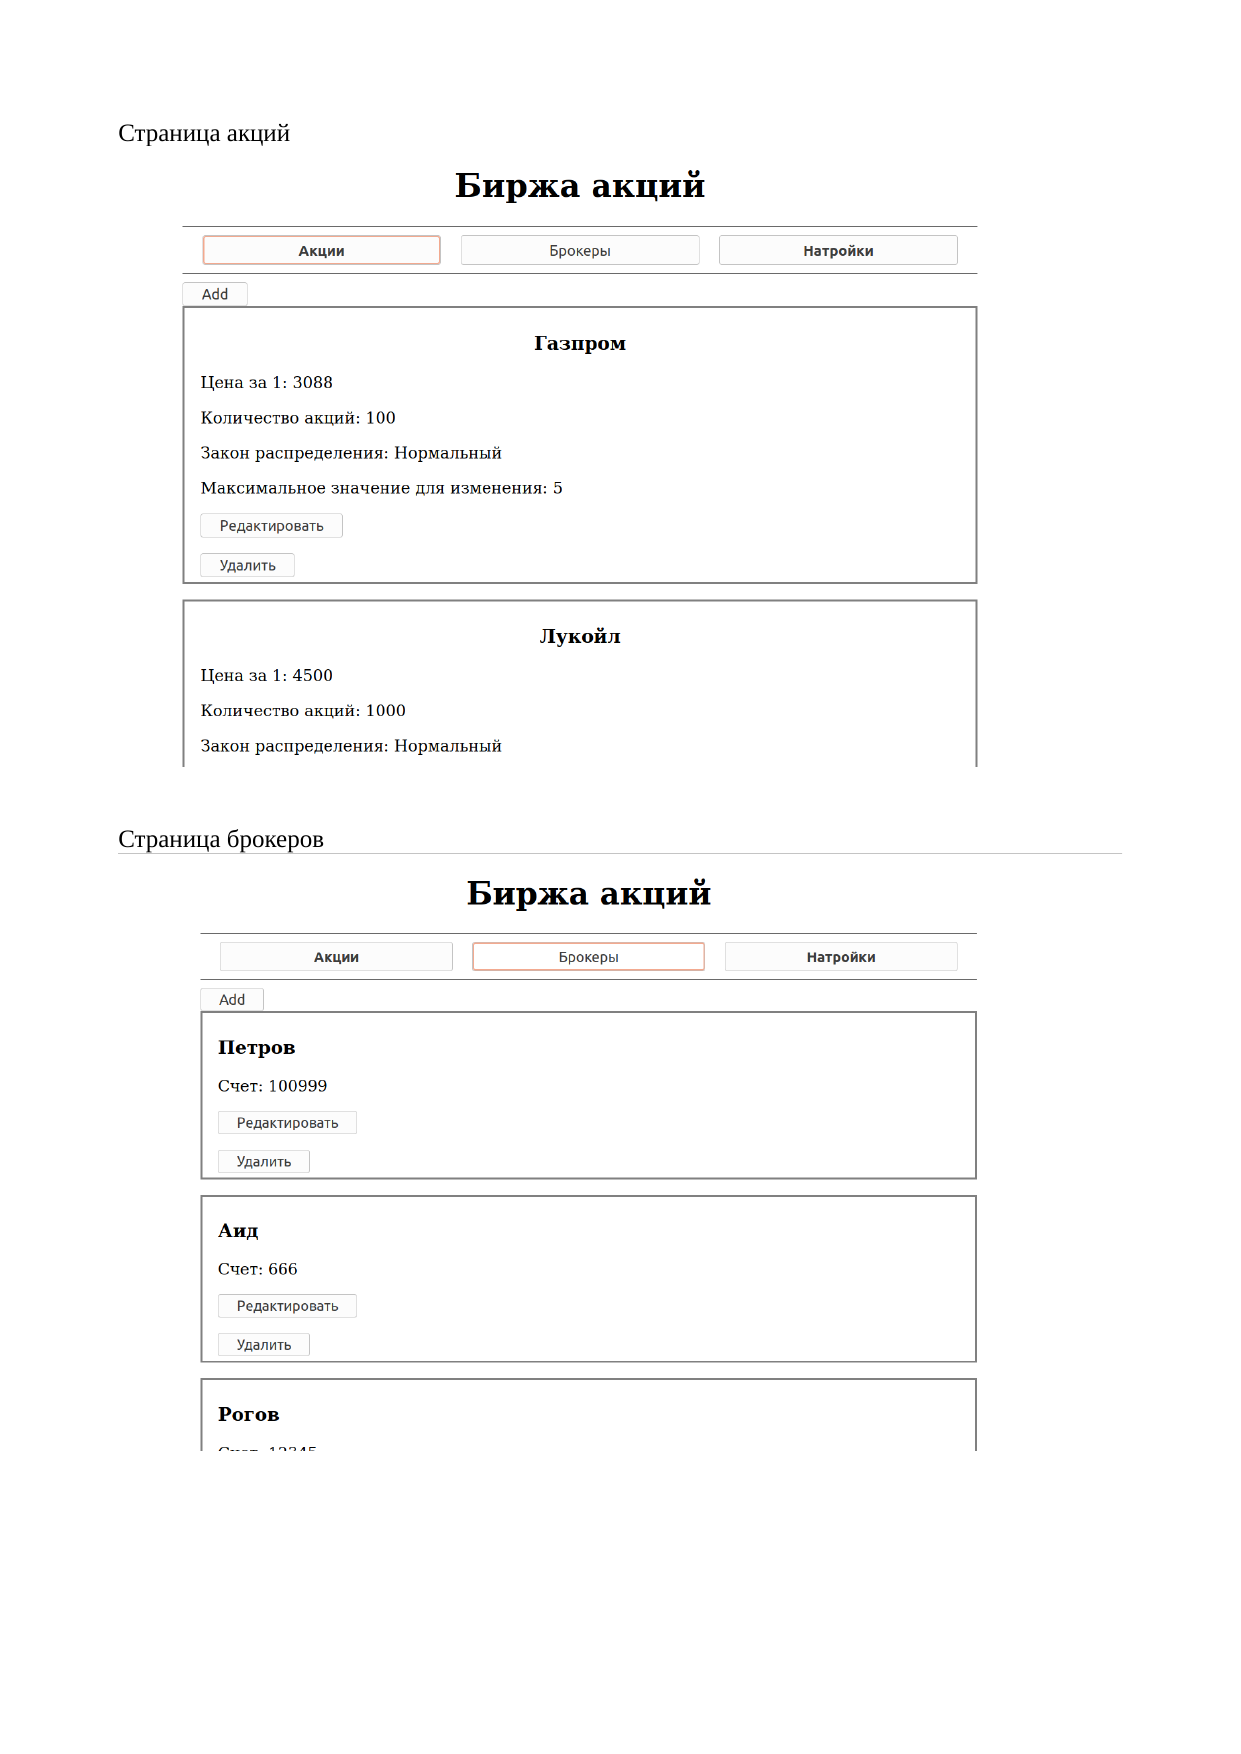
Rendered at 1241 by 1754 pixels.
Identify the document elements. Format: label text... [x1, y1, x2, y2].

text Страница брокеров [118, 824, 1122, 853]
picture [118, 146, 1123, 767]
picture [118, 853, 1123, 1451]
text Страница акций [118, 118, 1122, 146]
